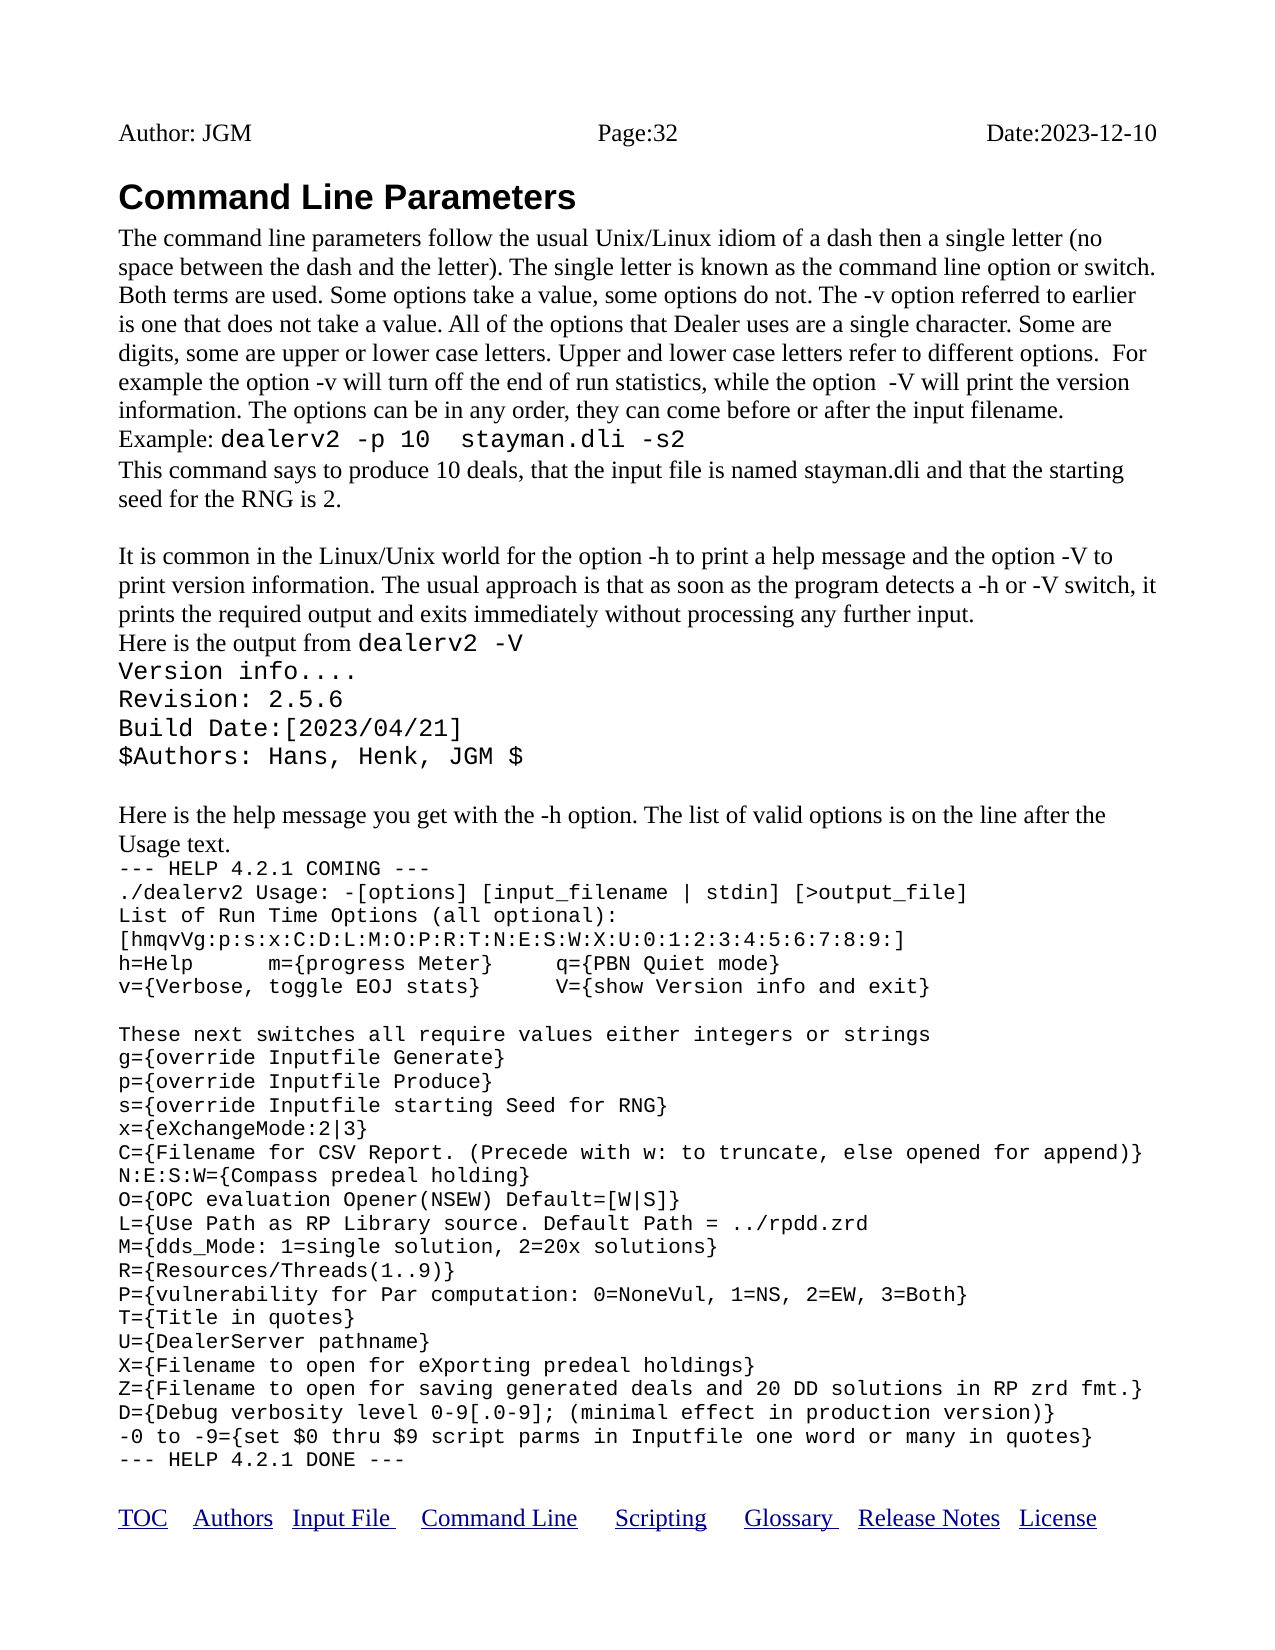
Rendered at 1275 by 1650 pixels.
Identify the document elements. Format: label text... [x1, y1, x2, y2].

text C={Filename for CSV Report. (Precede with w: to truncate, else opened for append)} [118, 1142, 1157, 1166]
text g={override Inputfile Generate} [118, 1047, 1157, 1071]
text ./dealerv2 Usage: -[options] [input_filename | stdin] [>output_file] [118, 882, 1157, 905]
text This command says to produce 10 deals, that the input file is named stayman.dli and that the starting seed for the RNG is 2. [118, 455, 1157, 513]
text $Authors: Hans, Henk, JGM $ [118, 743, 1157, 772]
text D={Debug verbosity level 0-9[.0-9]; (minimal effect in production version)} [118, 1402, 1157, 1426]
text Here is the output from dealerv2 -V [118, 628, 1157, 658]
text N:E:S:W={Compass predeal holding} [118, 1166, 1157, 1189]
text M={dds_Mode: 1=single solution, 2=20x solutions} [118, 1236, 1157, 1260]
text Build Date:[2023/04/21] [118, 715, 1157, 743]
text v={Verbose, toggle EOJ stats} V={show Version info and exit} [118, 976, 1157, 1000]
text List of Run Time Options (all optional): [hmqvVg:p:s:x:C:D:L:M:O:P:R:T:N:E:S:W:X:U:0:1:2:3:4:5:6:7:8:9:] [118, 905, 1157, 953]
text s={override Inputfile starting Seed for RNG} [118, 1094, 1157, 1118]
text O={OPC evaluation Opener(NSEW) Default=[W|S]} [118, 1189, 1157, 1213]
text Revision: 2.5.6 [118, 687, 1157, 715]
text p={override Inputfile Produce} [118, 1071, 1157, 1094]
text Here is the help message you get with the -h option. The list of valid options is on the line after the Usage text. [118, 801, 1157, 858]
text T={Title in quotes} [118, 1307, 1157, 1331]
text R={Resources/Threads(1..9)} [118, 1260, 1157, 1284]
text x={eXchangeMode:2|3} [118, 1118, 1157, 1142]
text Version info.... [118, 658, 1157, 687]
text -0 to -9={set $0 thru $9 script parms in Inputfile one word or many in quotes} [118, 1426, 1157, 1449]
text L={Use Path as RP Library source. Default Path = ../rpdd.zrd [118, 1213, 1157, 1236]
text U={DealerServer pathname} [118, 1331, 1157, 1355]
text These next switches all require values either integers or strings [118, 1024, 1157, 1047]
text The command line parameters follow the usual Unix/Linux idiom of a dash then a single letter (no space between the dash and the letter). The single letter is known as the command line option or switch. Both terms are used. Some options take a value, some options do not. The -v option referred to earlier is one that does not take a value. All of the options that Dealer uses are a single character. Some are digits, some are upper or lower case letters. Upper and lower case letters refer to different options. For example the option -v will turn off the end of run statistics, while the option -V will print the version information. The options can be in any order, they can come before or after the input filename. Example: dealerv2 -p 10 stayman.dli -s2 [118, 223, 1157, 455]
subtitle Command Line Parameters [118, 176, 1157, 217]
text X={Filename to open for eXporting predeal holdings} [118, 1355, 1157, 1378]
text --- HELP 4.2.1 COMING --- [118, 858, 1157, 882]
text Z={Filename to open for saving generated deals and 20 DD solutions in RP zrd fmt.} [118, 1378, 1157, 1402]
text P={vulnerability for Par computation: 0=NoneVul, 1=NS, 2=EW, 3=Both} [118, 1284, 1157, 1307]
text It is common in the Linux/Unix world for the option -h to print a help message and the option -V to print version information. The usual approach is that as soon as the program detects a -h or -V switch, it prints the required output and exits immediately without processing any further input. [118, 541, 1157, 628]
text h=Help m={progress Meter} q={PBN Quiet mode} [118, 953, 1157, 976]
text --- HELP 4.2.1 DONE --- [118, 1449, 1157, 1473]
